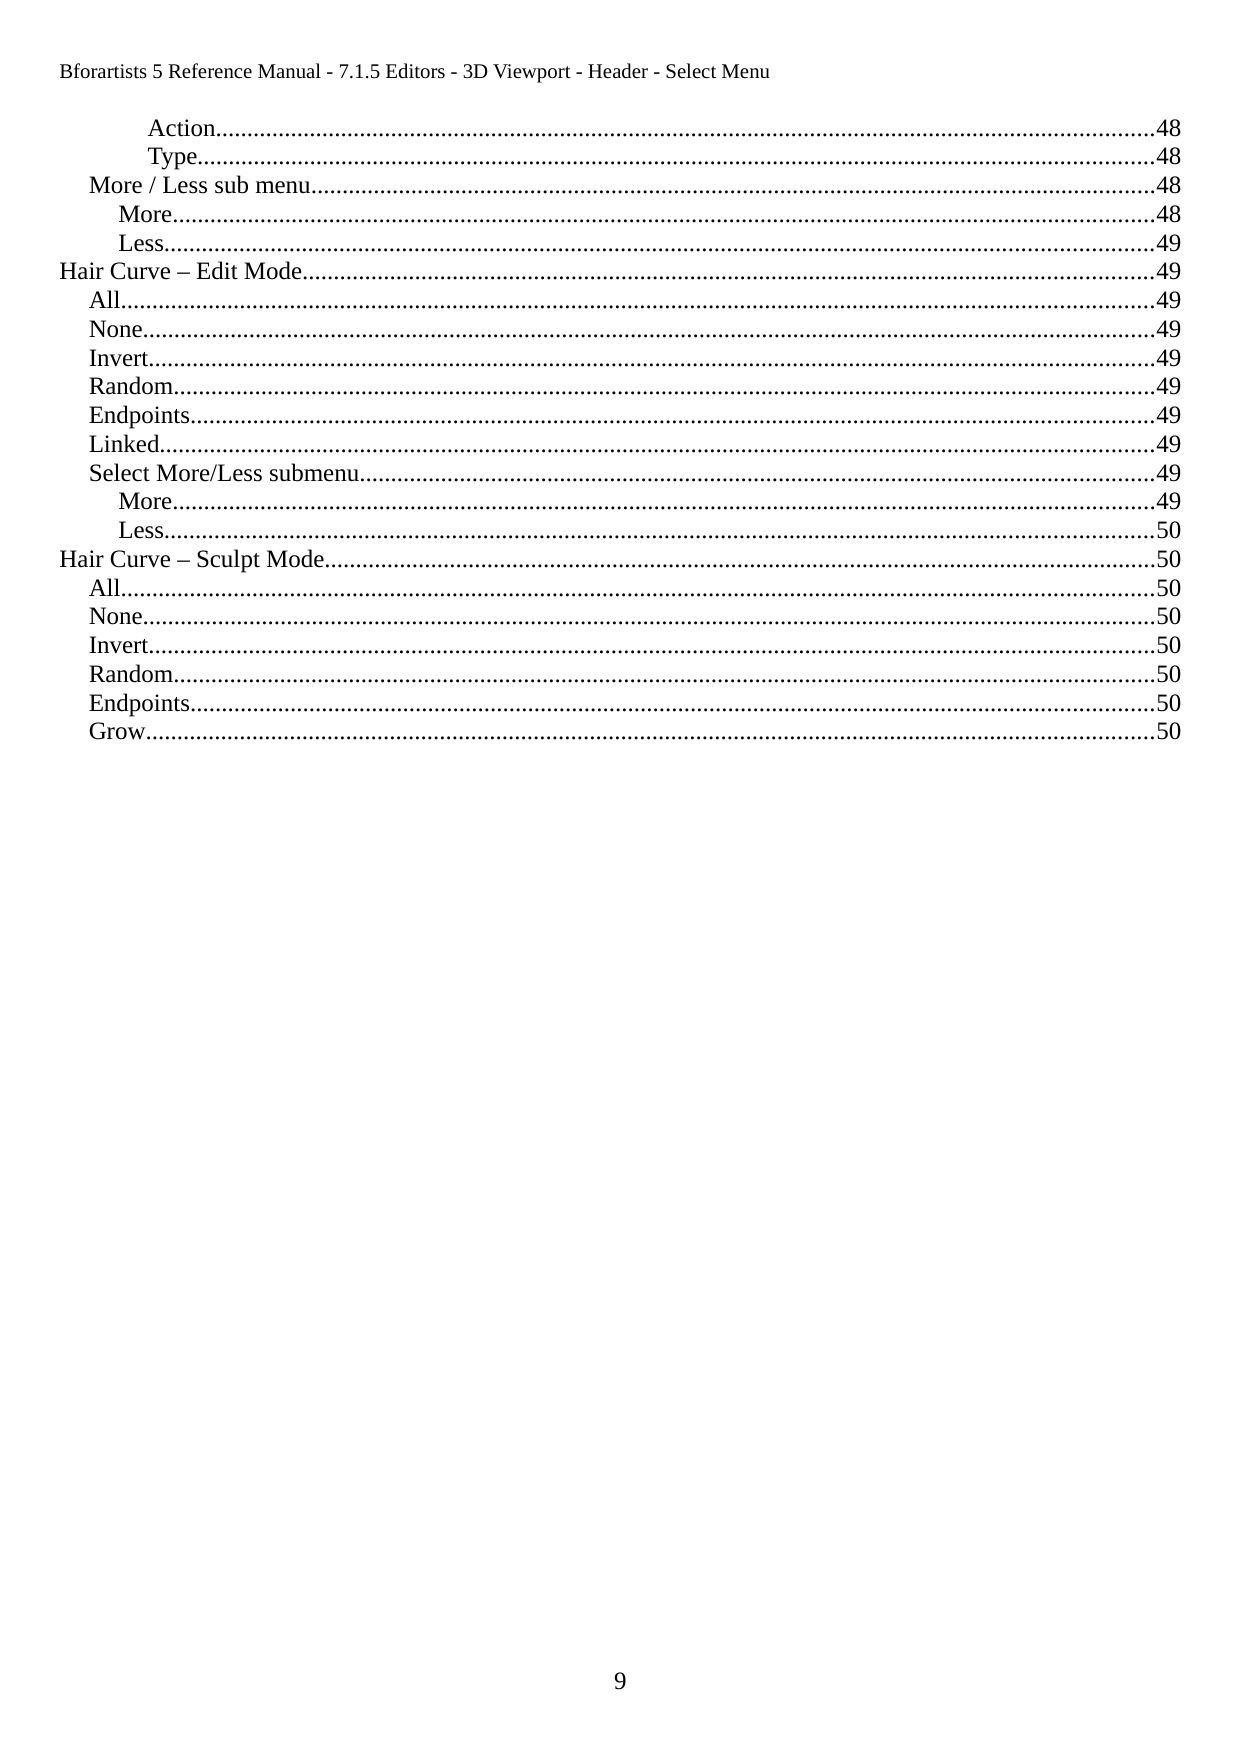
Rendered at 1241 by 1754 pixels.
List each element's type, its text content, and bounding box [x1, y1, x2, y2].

text Hair Curve – Edit Mode 49 [59, 256, 1181, 285]
text None 49 [88, 314, 1181, 343]
text All 50 [88, 573, 1181, 601]
text Less 50 [118, 515, 1181, 544]
text More 48 [118, 199, 1181, 228]
text Random 50 [88, 659, 1181, 688]
text Less 49 [118, 228, 1181, 256]
text More / Less sub menu 48 [88, 170, 1181, 199]
text Random 49 [88, 371, 1181, 400]
text Endpoints 49 [88, 400, 1181, 429]
text Select More/Less submenu 49 [88, 458, 1181, 486]
text Linked 49 [88, 429, 1181, 458]
text More 49 [118, 486, 1181, 515]
text Type 48 [147, 141, 1181, 170]
text Hair Curve – Sculpt Mode 50 [59, 544, 1181, 573]
text All 49 [88, 285, 1181, 314]
text Action 48 [147, 113, 1181, 141]
text Grow 50 [88, 716, 1181, 745]
text Invert 50 [88, 630, 1181, 659]
text Invert 49 [88, 343, 1181, 371]
text Endpoints 50 [88, 688, 1181, 716]
text None 50 [88, 601, 1181, 630]
